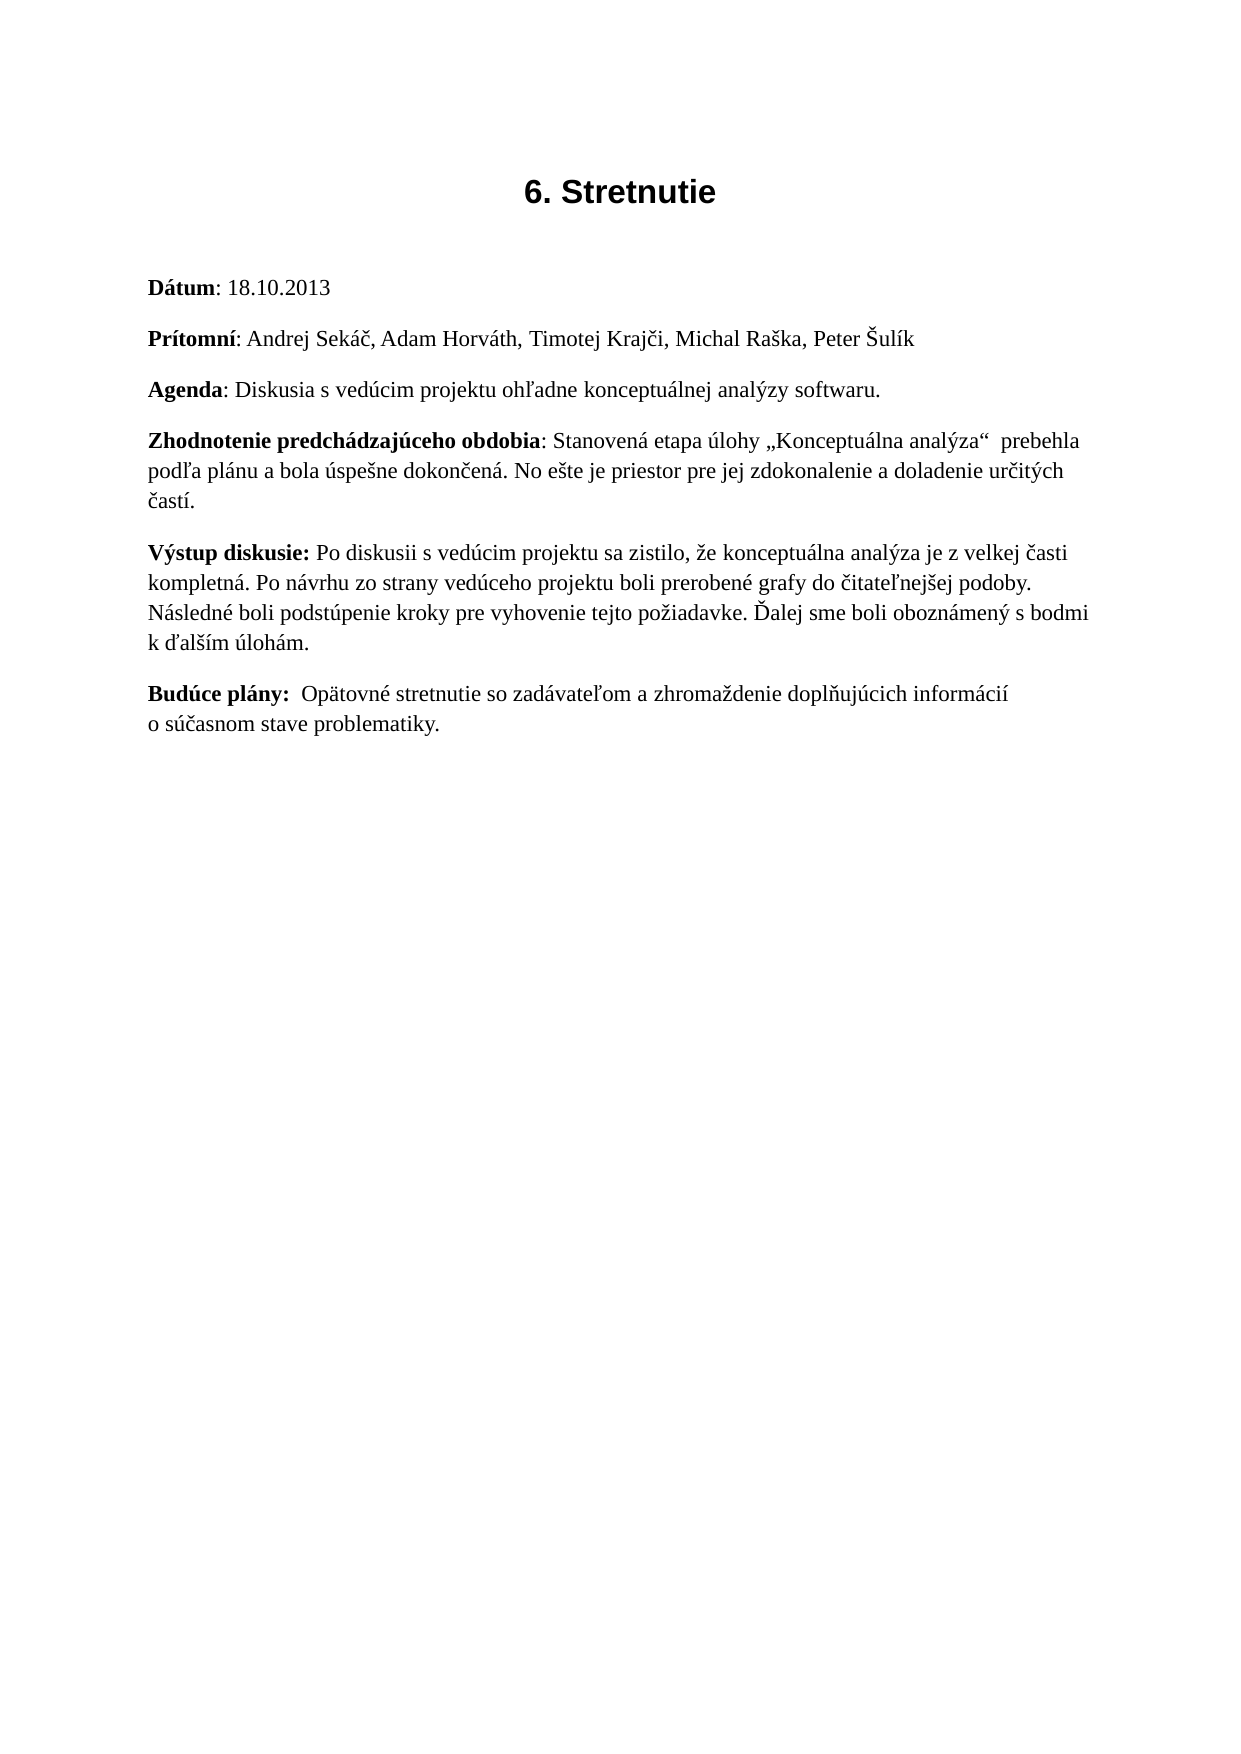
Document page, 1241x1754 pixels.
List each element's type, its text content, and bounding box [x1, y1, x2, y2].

text Prítomní: Andrej Sekáč, Adam Horváth, Timotej Krajči, Michal Raška, Peter Šulík [148, 325, 1093, 351]
text Dátum: 18.10.2013 [148, 274, 1093, 300]
text Budúce plány: Opätovné stretnutie so zadávateľom a zhromaždenie doplňujúcich informácií o súčasnom stave problematiky. [148, 680, 1093, 737]
text Výstup diskusie: Po diskusii s vedúcim projektu sa zistilo, že konceptuálna analýza je z velkej časti kompletná. Po návrhu zo strany vedúceho projektu boli prerobené grafy do čitateľnejšej podoby. Následné boli podstúpenie kroky pre vyhovenie tejto požiadavke. Ďalej sme boli oboznámený s bodmi k ďalším úlohám. [148, 539, 1093, 656]
subtitle 6. Stretnutie [148, 173, 1093, 211]
text Zhodnotenie predchádzajúceho obdobia: Stanovená etapa úlohy „Konceptuálna analýza“ prebehla podľa plánu a bola úspešne dokončená. No ešte je priestor pre jej zdokonalenie a doladenie určitých častí. [148, 427, 1093, 514]
text Agenda: Diskusia s vedúcim projektu ohľadne konceptuálnej analýzy softwaru. [148, 376, 1093, 402]
